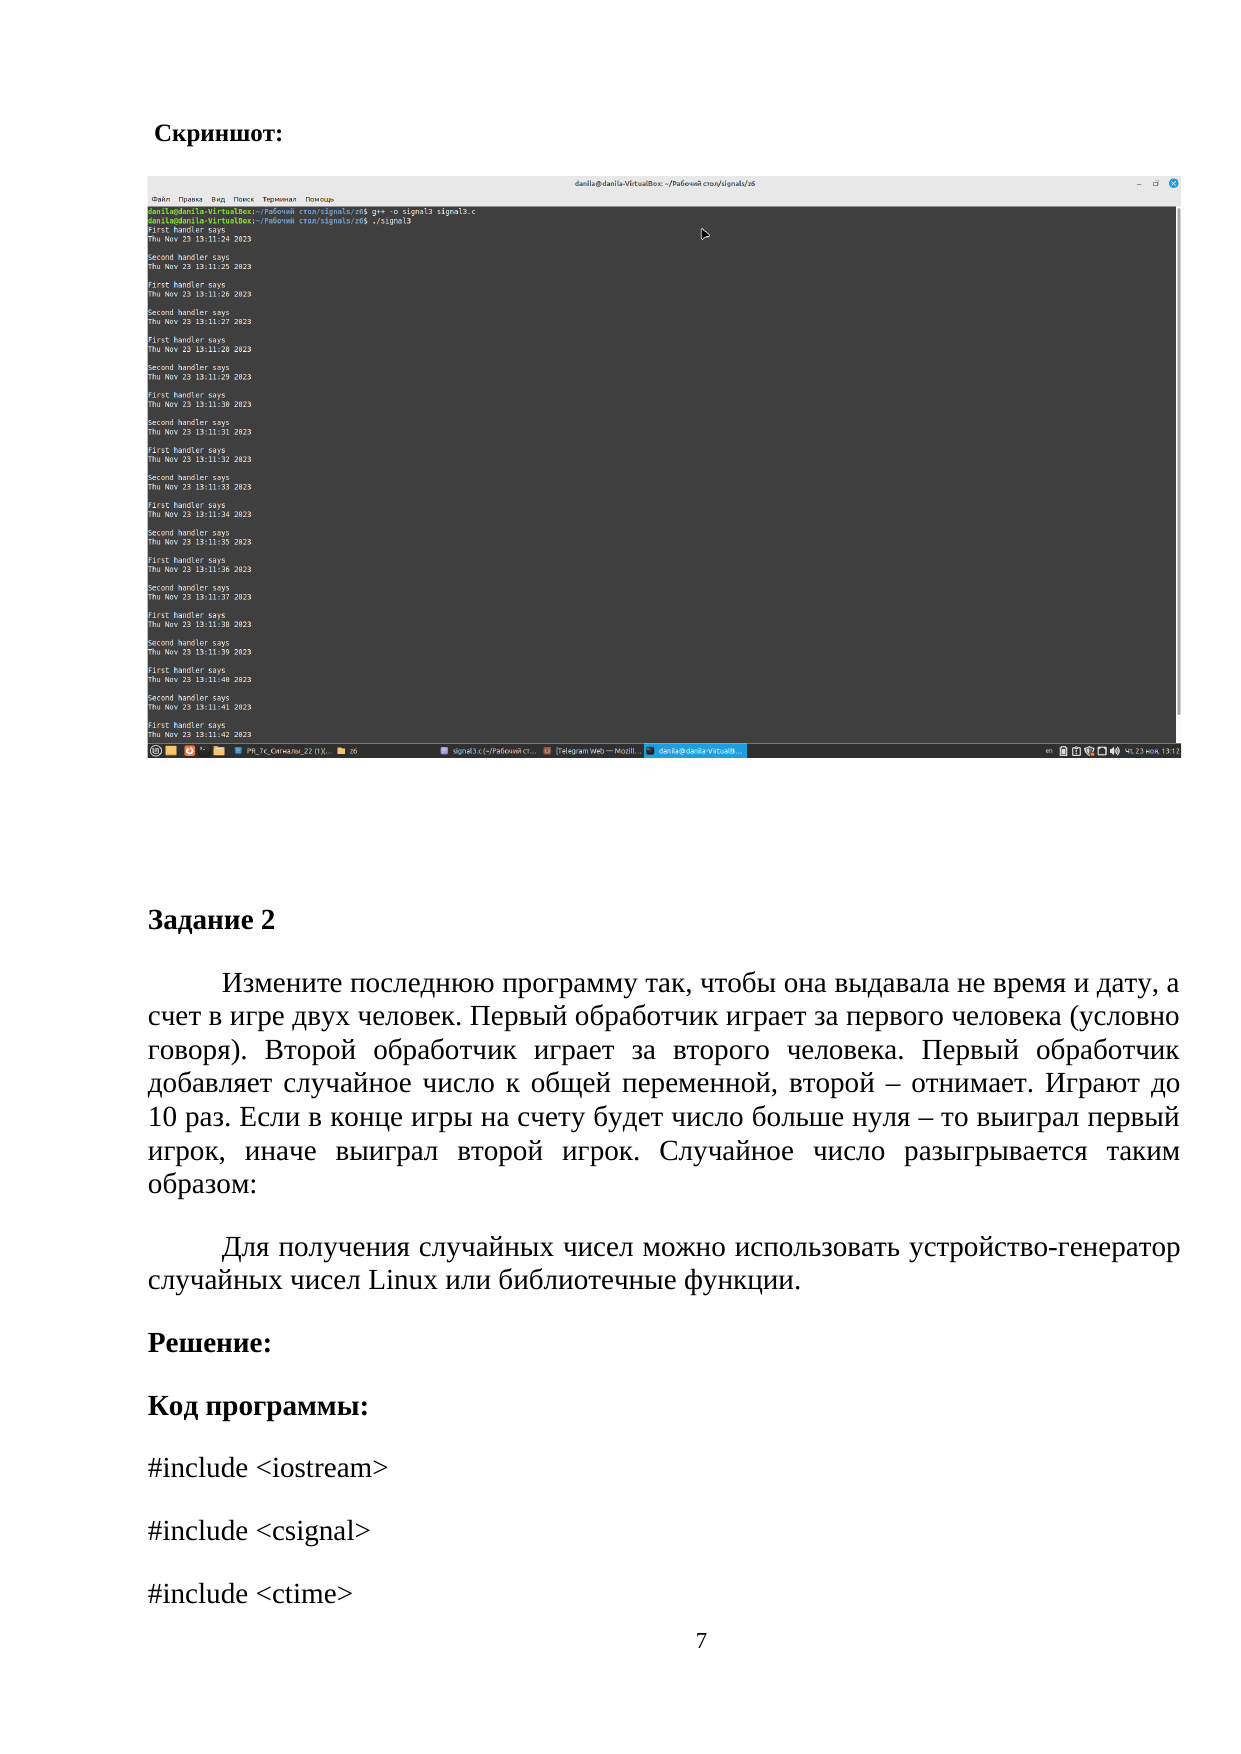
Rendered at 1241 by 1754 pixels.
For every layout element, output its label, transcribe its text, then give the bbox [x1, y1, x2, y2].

text Решение: [148, 1325, 1181, 1359]
picture [147, 176, 1182, 758]
text #include <csignal> [148, 1513, 1181, 1547]
text Измените последнюю программу так, чтобы она выдавала не время и дату, а счет в игре двух человек. Первый обработчик играет за первого человека (условно говоря). Второй обработчик играет за второго человека. Первый обработчик добавляет случайное число к общей переменной, второй – отнимает. Играют до 10 раз. Если в конце игры на счету будет число больше нуля – то выиграл первый игрок, иначе выиграл второй игрок. Случайное число разыгрывается таким образом: [148, 965, 1181, 1200]
text #include <iostream> [148, 1451, 1181, 1484]
text Для получения случайных чисел можно использовать устройство-генератор случайных чисел Linux или библиотечные функции. [148, 1229, 1181, 1296]
text #include <ctime> [148, 1576, 1181, 1609]
text Скриншот: [148, 118, 1181, 147]
text Код программы: [148, 1388, 1181, 1421]
text Задание 2 [148, 902, 1181, 936]
